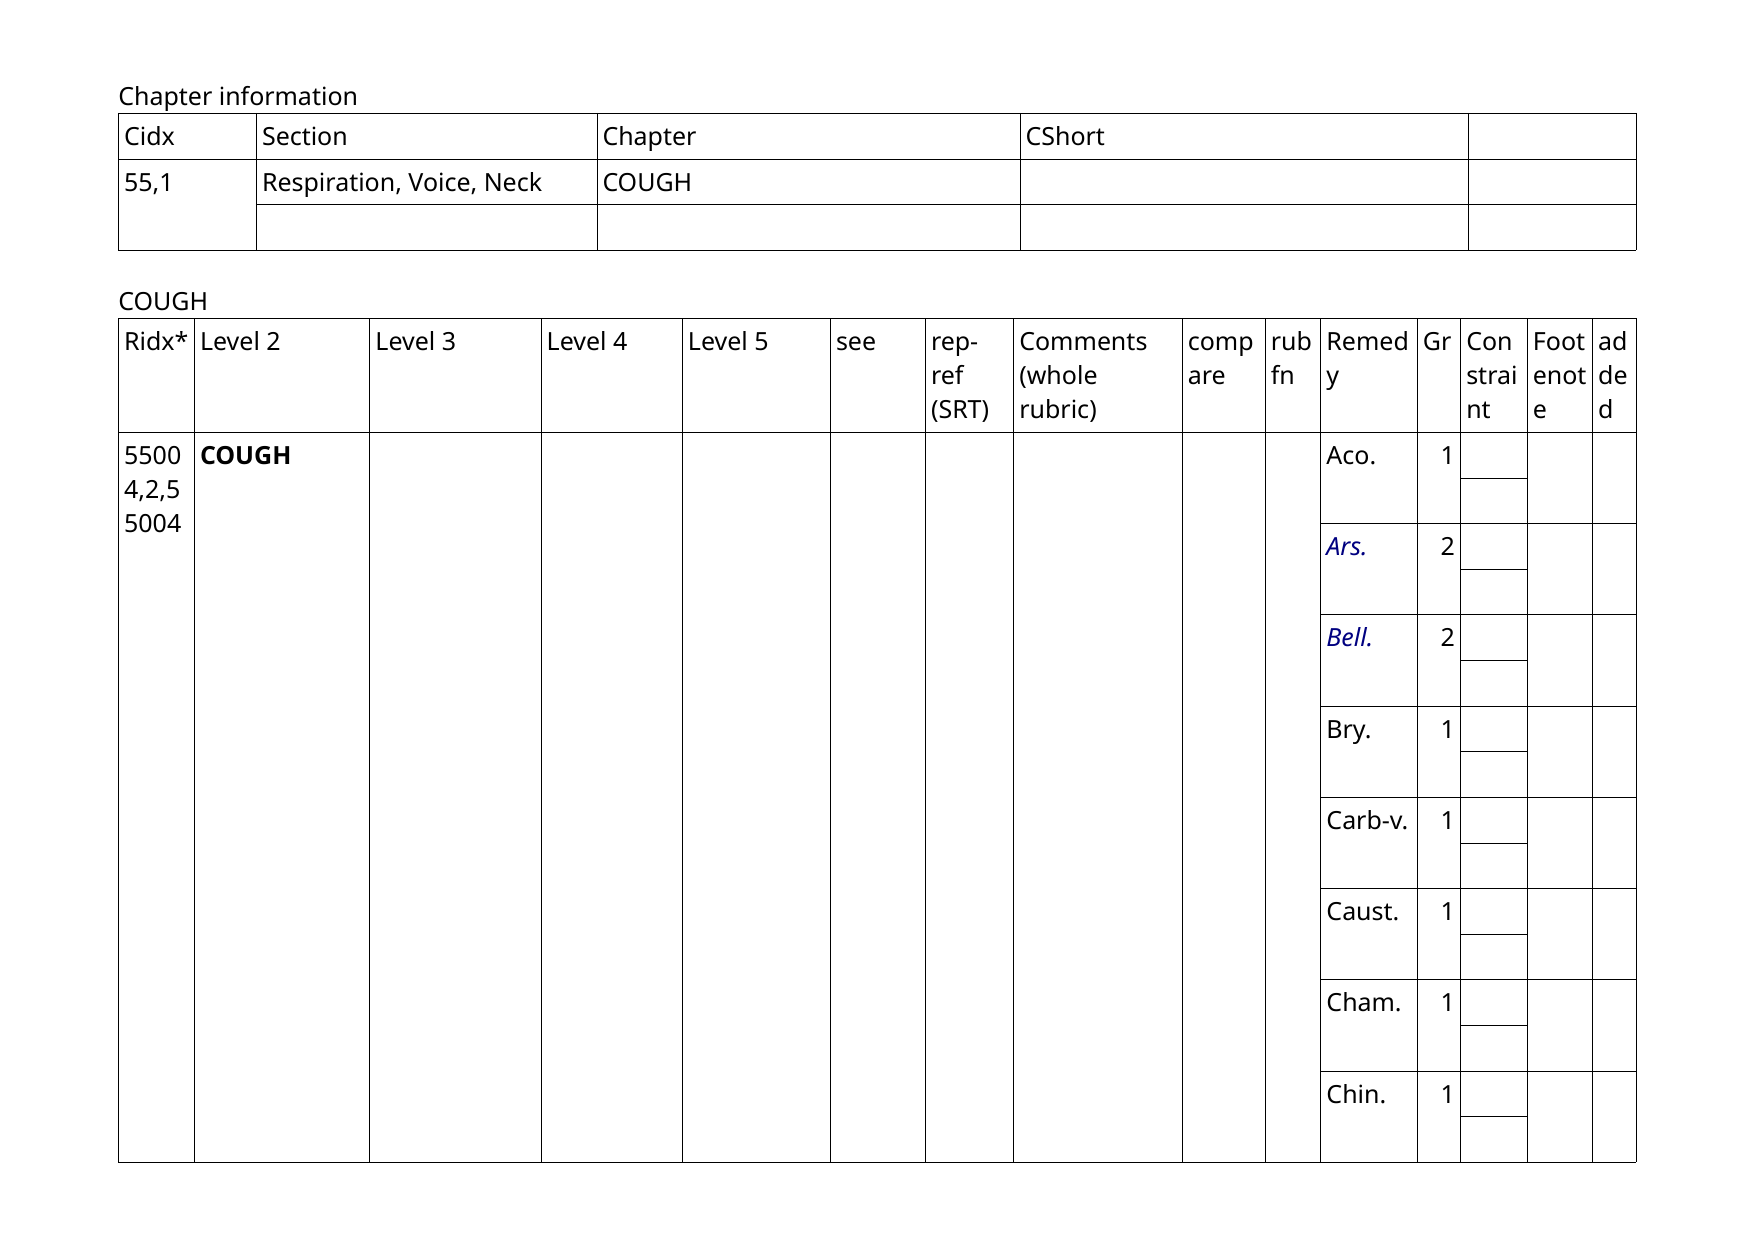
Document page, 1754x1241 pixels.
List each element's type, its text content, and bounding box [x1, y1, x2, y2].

table_cell [1461, 935, 1527, 979]
table_cell [1528, 707, 1592, 797]
table_cell 55004,2,55004 [119, 433, 194, 1162]
table_header see [831, 319, 925, 432]
table_cell 2 [1418, 524, 1460, 614]
table_header Ridx* [119, 319, 194, 432]
text Chapter information [118, 79, 1636, 113]
table_cell [1461, 1072, 1527, 1116]
table_cell 55,1 [119, 160, 256, 250]
table_header Section [257, 114, 597, 158]
table_cell [1461, 889, 1527, 934]
table_cell [1469, 160, 1636, 204]
table_cell [257, 205, 597, 250]
table_cell [1461, 980, 1527, 1025]
table_cell [1461, 433, 1527, 477]
table_cell Cham. [1321, 980, 1417, 1071]
table_cell [831, 433, 925, 1162]
table_cell [1593, 707, 1636, 797]
table_cell [1461, 1026, 1527, 1071]
table_cell [1593, 1072, 1636, 1162]
table_cell [1014, 433, 1182, 1162]
table_cell 1 [1418, 980, 1460, 1071]
table_header Level 2 [195, 319, 369, 432]
table_cell [1461, 752, 1527, 797]
table_cell [1593, 615, 1636, 706]
table_cell [926, 433, 1013, 1162]
table_header Level 5 [683, 319, 830, 432]
table_header CShort [1021, 114, 1468, 158]
table_header Level 3 [370, 319, 541, 432]
table_header Remedy [1321, 319, 1417, 432]
table_header Footenote [1528, 319, 1592, 432]
table_cell Bry. [1321, 707, 1417, 797]
table_cell [1021, 160, 1468, 204]
table_cell [1461, 615, 1527, 660]
table_header Comments (whole rubric) [1014, 319, 1182, 432]
table_cell Bell. [1321, 615, 1417, 706]
table_cell [542, 433, 682, 1162]
table_cell [1528, 980, 1592, 1071]
table_cell 1 [1418, 798, 1460, 888]
table_cell [1528, 889, 1592, 979]
table_cell [1593, 433, 1636, 523]
table_cell [1461, 479, 1527, 523]
table_cell Carb-v. [1321, 798, 1417, 888]
table_header Cidx [119, 114, 256, 158]
table_cell [1528, 1072, 1592, 1162]
table_cell [1593, 524, 1636, 614]
table_cell COUGH [598, 160, 1020, 204]
table_cell [1469, 205, 1636, 250]
table_cell [1593, 798, 1636, 888]
table_cell [1183, 433, 1265, 1162]
table_header [1469, 114, 1636, 158]
table_cell [1461, 570, 1527, 614]
table_cell Respiration, Voice, Neck [257, 160, 597, 204]
table_header Chapter [598, 114, 1020, 158]
table_cell Caust. [1321, 889, 1417, 979]
table_cell [1461, 1117, 1527, 1162]
table_cell [370, 433, 541, 1162]
table_cell [1593, 980, 1636, 1071]
table_header rep-ref (SRT) [926, 319, 1013, 432]
table_cell Aco. [1321, 433, 1417, 523]
table_header Level 4 [542, 319, 682, 432]
table_header rub fn [1266, 319, 1320, 432]
table_cell [598, 205, 1020, 250]
table_cell [1528, 615, 1592, 706]
table_cell [1528, 433, 1592, 523]
table_cell [1461, 524, 1527, 569]
table_cell [1528, 798, 1592, 888]
table_cell Ars. [1321, 524, 1417, 614]
table_cell [1021, 205, 1468, 250]
table_cell [1528, 524, 1592, 614]
table_header added [1593, 319, 1636, 432]
table_cell [1266, 433, 1320, 1162]
table_cell Cough [195, 433, 369, 1162]
table_cell [1461, 707, 1527, 751]
table_cell 1 [1418, 889, 1460, 979]
table_cell 2 [1418, 615, 1460, 706]
table_header Gr [1418, 319, 1460, 432]
text COUGH [118, 284, 1636, 318]
table_cell [683, 433, 830, 1162]
table_header Constraint [1461, 319, 1527, 432]
table_header compare [1183, 319, 1265, 432]
table_cell Chin. [1321, 1072, 1417, 1162]
table_cell [1461, 798, 1527, 842]
table_cell [1593, 889, 1636, 979]
table_cell 1 [1418, 433, 1460, 523]
table_cell 1 [1418, 707, 1460, 797]
table_cell [1461, 661, 1527, 706]
table_cell [1461, 844, 1527, 888]
table_cell 1 [1418, 1072, 1460, 1162]
